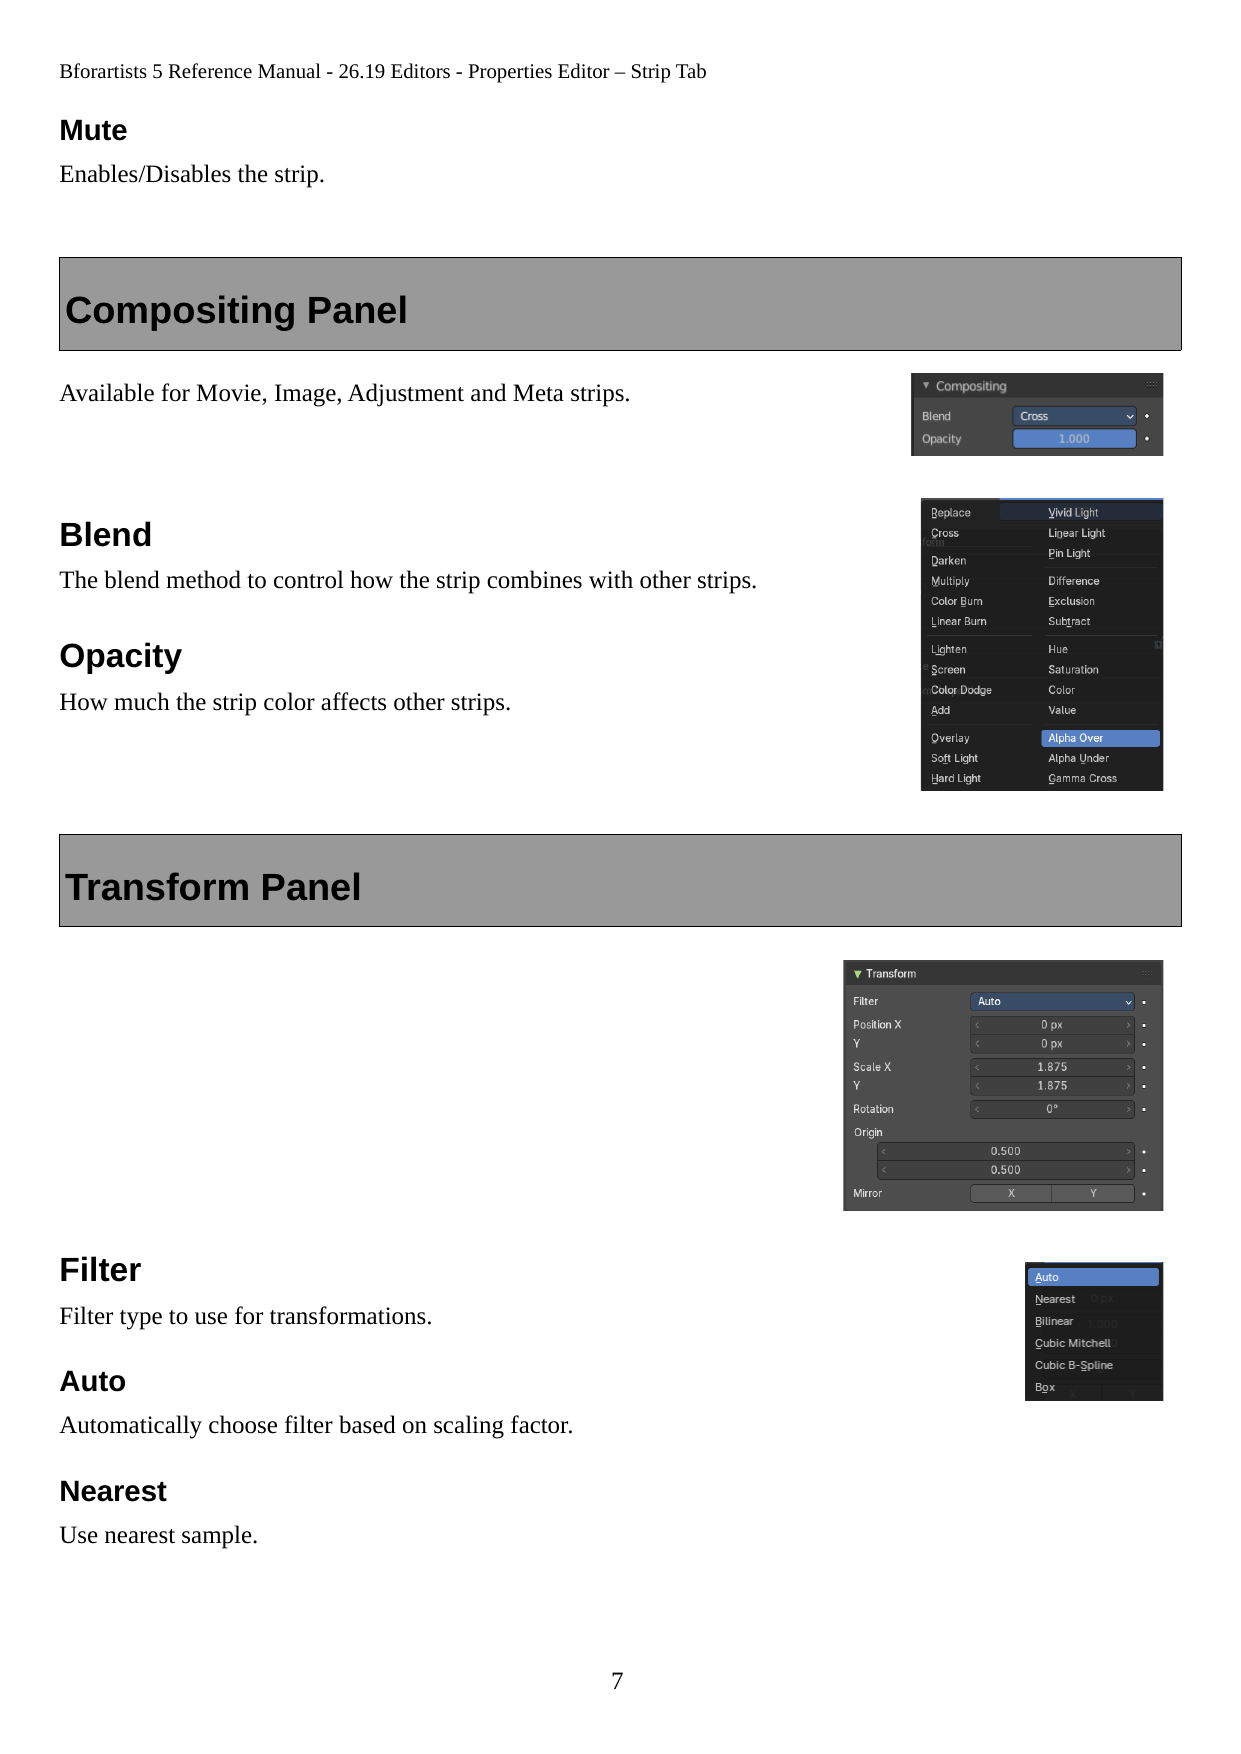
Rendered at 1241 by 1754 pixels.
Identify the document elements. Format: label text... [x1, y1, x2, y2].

subtitle [1164, 1364, 1181, 1398]
text Automatically choose filter based on scaling factor. [59, 1411, 1181, 1439]
subtitle Filter [59, 1249, 1181, 1288]
picture [911, 373, 1164, 456]
text Available for Movie, Image, Adjustment and Meta strips. [59, 378, 911, 407]
subtitle Nearest [59, 1474, 1181, 1508]
text How much the strip color affects other strips. [59, 687, 920, 715]
subtitle [1164, 514, 1181, 553]
picture [920, 498, 1164, 791]
subtitle Blend [59, 514, 920, 553]
subtitle Mute [59, 113, 1181, 146]
subtitle Opacity [59, 635, 920, 674]
picture [1025, 1262, 1164, 1401]
subtitle Auto [59, 1364, 1025, 1398]
text Filter type to use for transformations. [59, 1301, 1025, 1329]
picture [843, 960, 1164, 1211]
table_header Transform Panel [60, 835, 1181, 926]
subtitle [1164, 635, 1181, 674]
text Use nearest sample. [59, 1521, 1181, 1549]
text Enables/Disables the strip. [59, 159, 1181, 188]
text The blend method to control how the strip combines with other strips. [59, 566, 920, 594]
table_header Compositing Panel [60, 258, 1181, 350]
